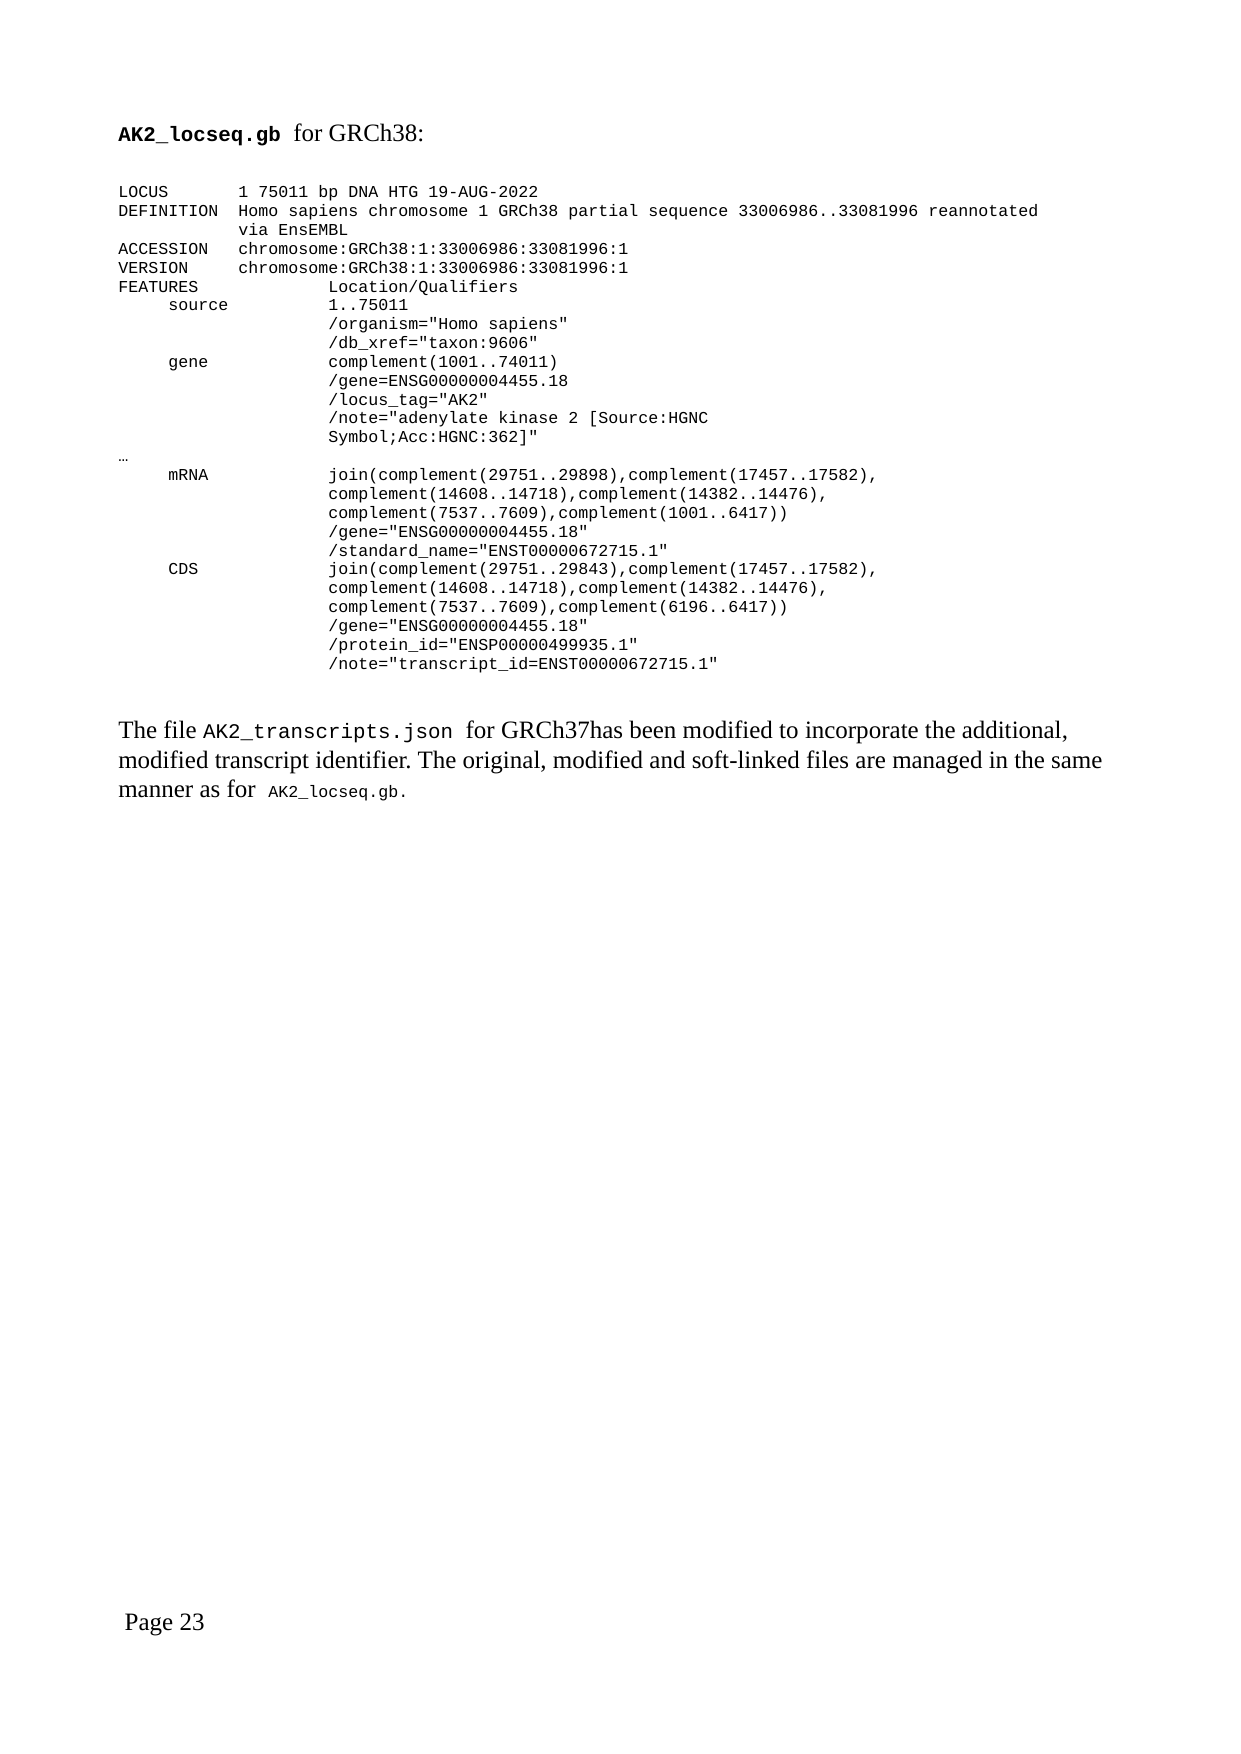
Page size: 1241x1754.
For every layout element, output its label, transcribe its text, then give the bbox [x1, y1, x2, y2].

text /locus_tag="AK2" [118, 391, 1122, 410]
text source 1..75011 [118, 297, 1122, 316]
text complement(14608..14718),complement(14382..14476), [118, 580, 1122, 599]
text Symbol;Acc:HGNC:362]" [118, 429, 1122, 448]
text gene complement(1001..74011) [118, 353, 1122, 372]
text ACCESSION chromosome:GRCh38:1:33006986:33081996:1 [118, 240, 1122, 259]
text complement(14608..14718),complement(14382..14476), [118, 486, 1122, 504]
text … [118, 448, 1122, 467]
text /organism="Homo sapiens" [118, 316, 1122, 335]
text complement(7537..7609),complement(1001..6417)) [118, 504, 1122, 523]
text /note="adenylate kinase 2 [Source:HGNC [118, 410, 1122, 429]
text CDS join(complement(29751..29843),complement(17457..17582), [118, 561, 1122, 580]
text /standard_name="ENST00000672715.1" [118, 542, 1122, 561]
text /note="transcript_id=ENST00000672715.1" [118, 655, 1122, 674]
text /gene="ENSG00000004455.18" [118, 523, 1122, 542]
text /gene="ENSG00000004455.18" [118, 617, 1122, 636]
text /db_xref="taxon:9606" [118, 335, 1122, 353]
text via EnsEMBL [118, 222, 1122, 240]
text complement(7537..7609),complement(6196..6417)) [118, 599, 1122, 617]
text VERSION chromosome:GRCh38:1:33006986:33081996:1 [118, 259, 1122, 278]
text FEATURES Location/Qualifiers [118, 278, 1122, 297]
text The file AK2_transcripts.json for GRCh37has been modified to incorporate the additional, modified transcript identifier. The original, modified and soft-linked files are managed in the same manner as for AK2_locseq.gb. [118, 715, 1122, 802]
text /gene=ENSG00000004455.18 [118, 372, 1122, 391]
text AK2_locseq.gb for GRCh38: [118, 118, 1122, 148]
text mRNA join(complement(29751..29898),complement(17457..17582), [118, 467, 1122, 486]
text LOCUS 1 75011 bp DNA HTG 19-AUG-2022 [118, 184, 1122, 203]
text DEFINITION Homo sapiens chromosome 1 GRCh38 partial sequence 33006986..33081996 reannotated [118, 203, 1122, 222]
text /protein_id="ENSP00000499935.1" [118, 636, 1122, 655]
